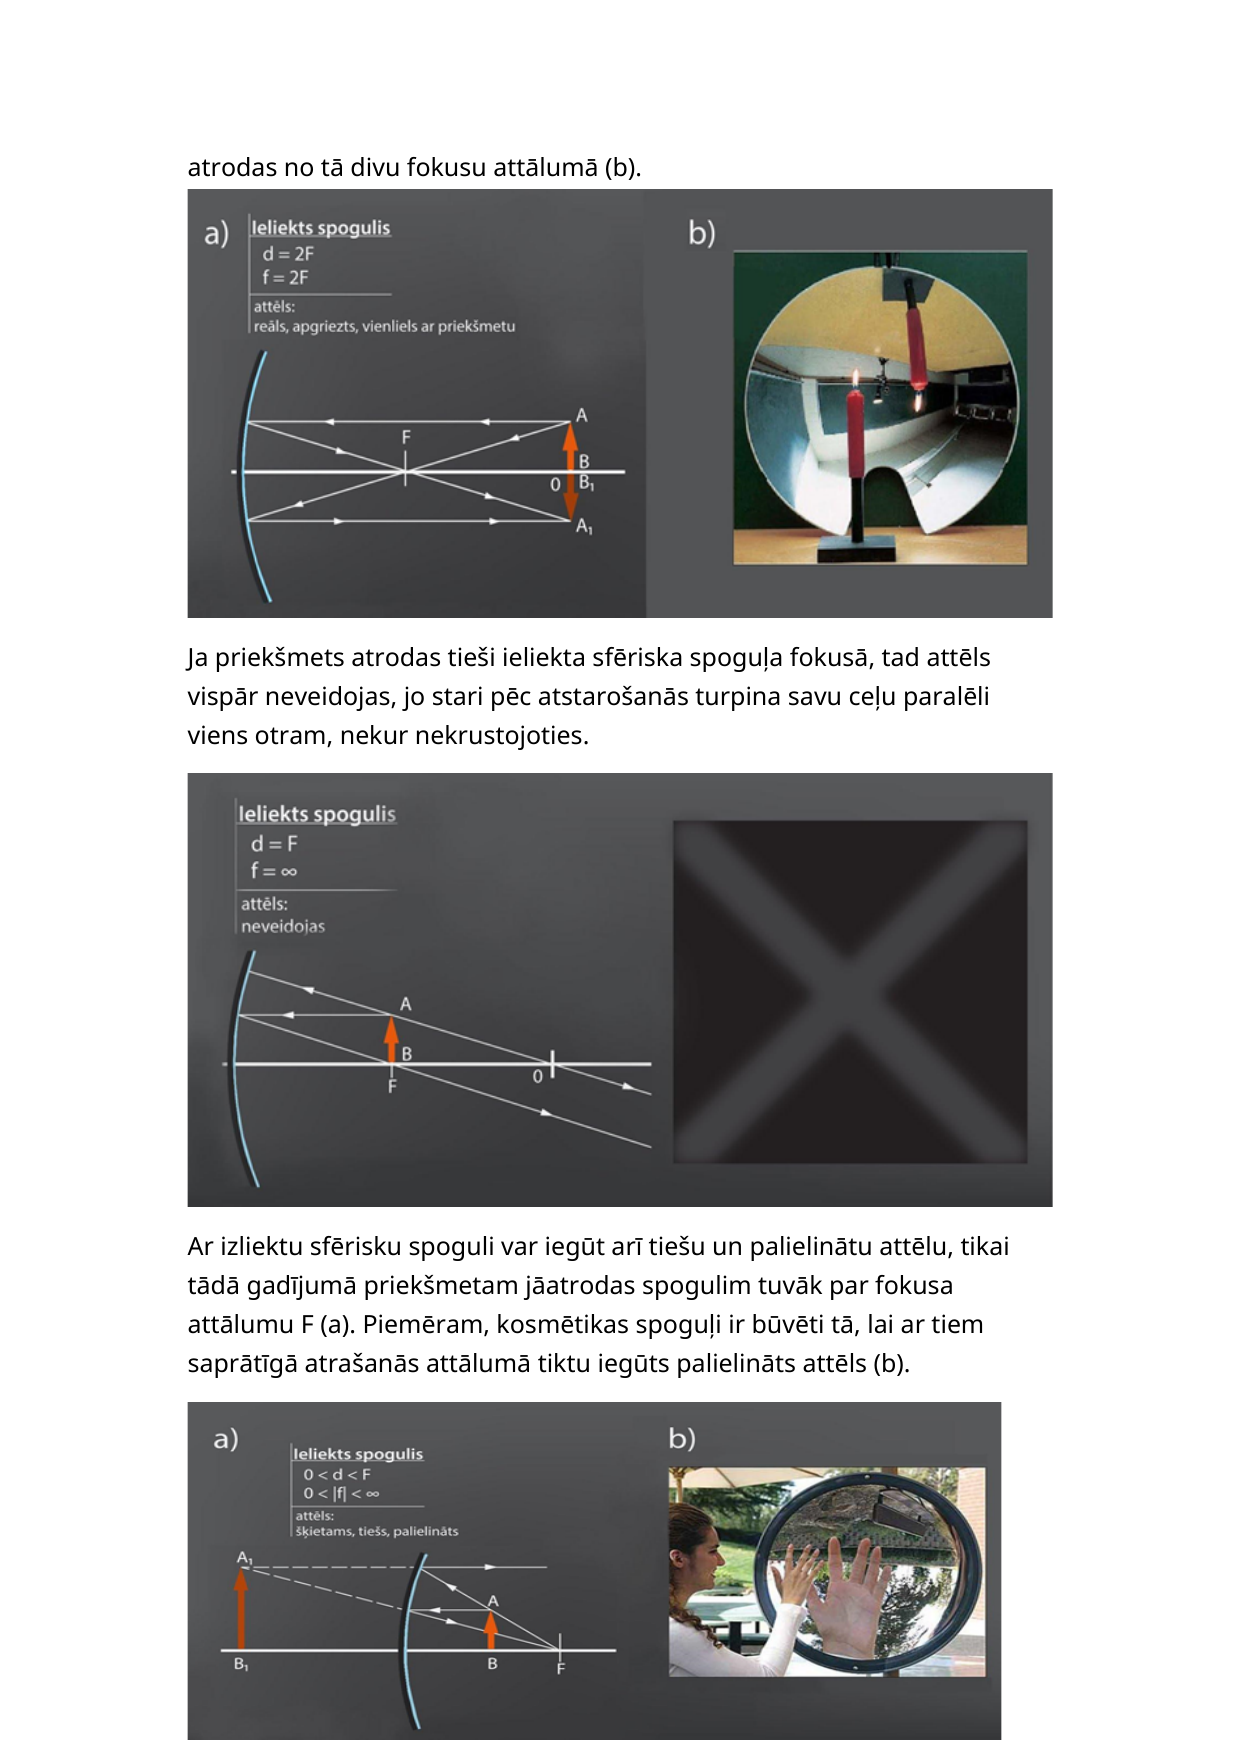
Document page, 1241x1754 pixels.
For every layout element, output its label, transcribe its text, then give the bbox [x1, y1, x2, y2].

text Ja priekšmets atrodas tieši ieliekta sfēriska spoguļa fokusā, tad attēls vispār neveidojas, jo stari pēc atstarošanās turpina savu ceļu paralēli viens otram, nekur nekrustojoties. [187, 639, 1053, 752]
text Ar izliektu sfērisku spoguli var iegūt arī tiešu un palielinātu attēlu, tikai tādā gadījumā priekšmetam jāatrodas spogulim tuvāk par fokusa attālumu F (a). Piemēram, kosmētikas spoguļi ir būvēti tā, lai ar tiem saprātīgā atrašanās attālumā tiktu iegūts palielināts attēls (b). [187, 1229, 1053, 1380]
text atrodas no tā divu fokusu attālumā (b). [187, 150, 1053, 189]
